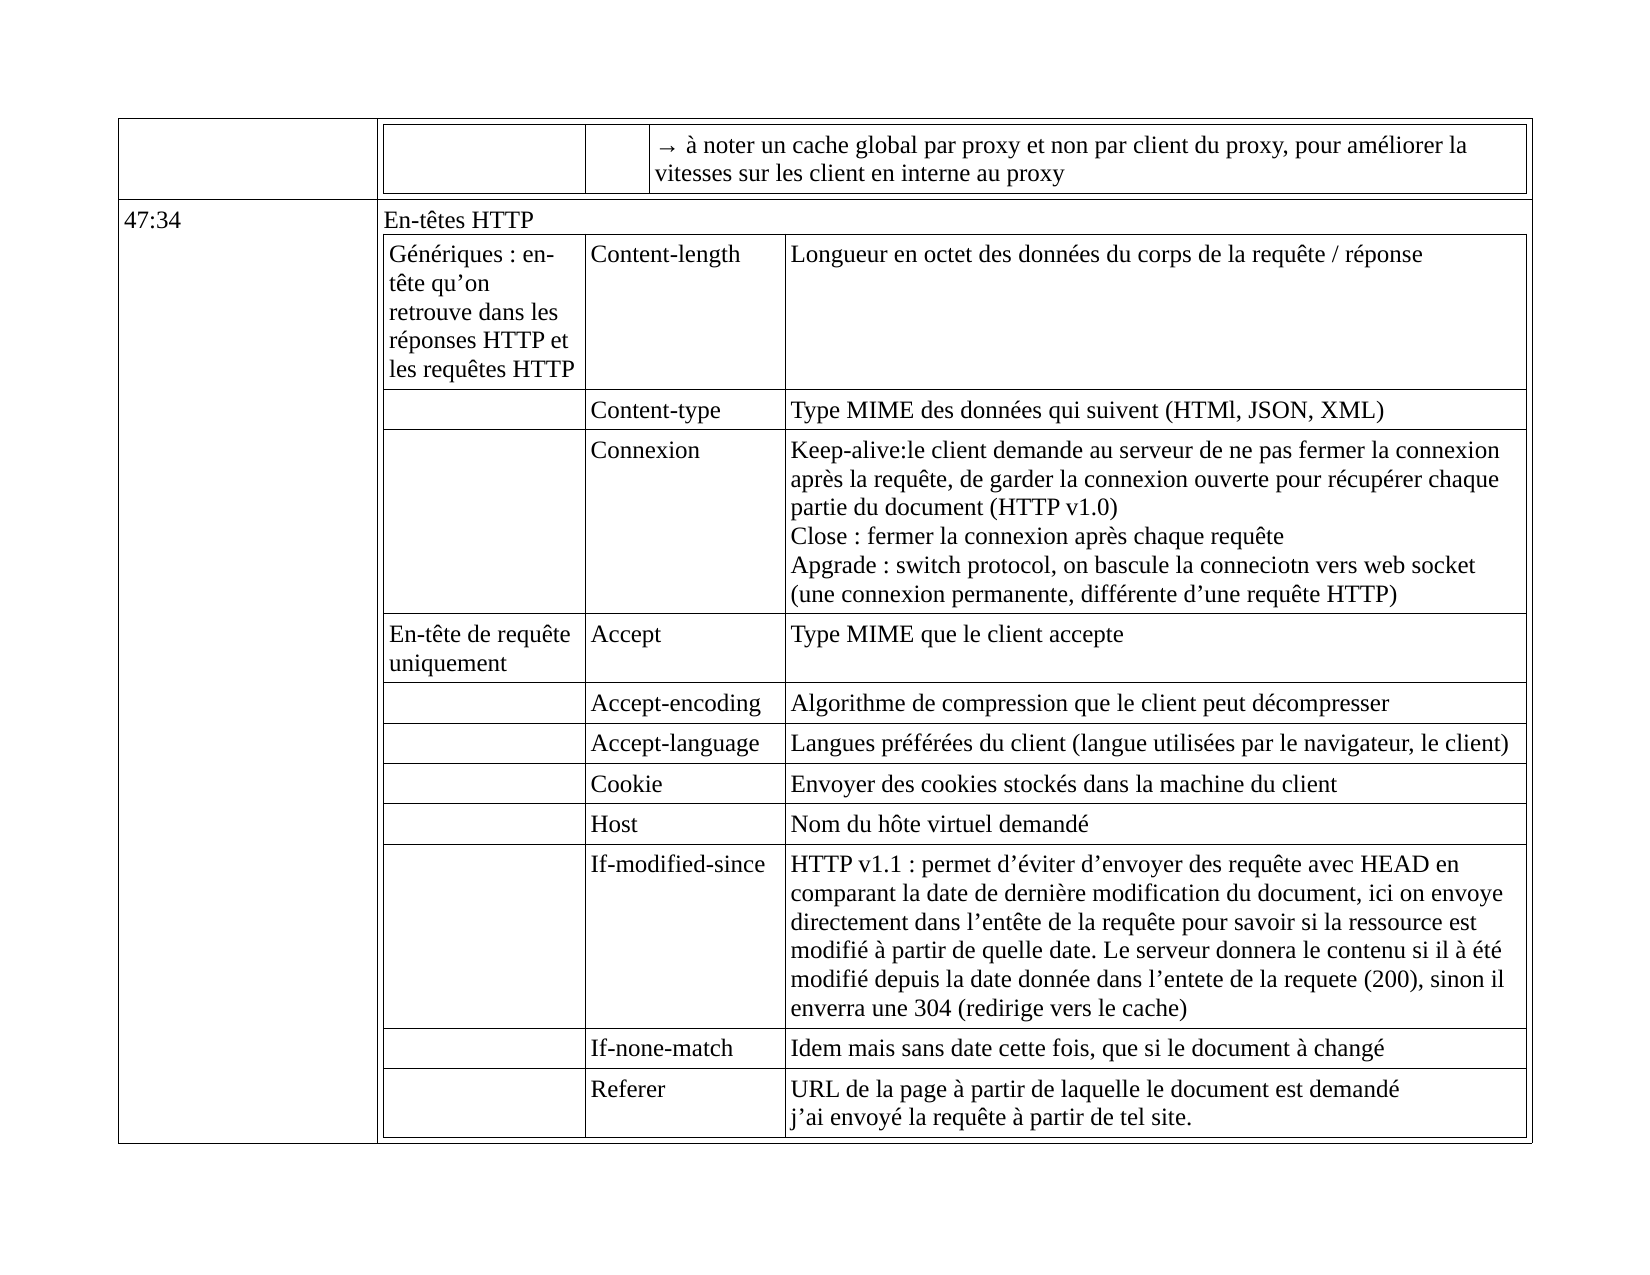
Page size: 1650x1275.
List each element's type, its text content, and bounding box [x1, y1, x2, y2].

table_cell Type MIME des données qui suivent (HTMl, JSON, XML) [786, 390, 1526, 429]
table_cell Langues préférées du client (langue utilisées par le navigateur, le client) [786, 724, 1526, 763]
table_cell Referer [586, 1069, 785, 1137]
table_header Longueur en octet des données du corps de la requête / réponse [786, 235, 1526, 389]
table_cell Connexion [586, 430, 785, 613]
table_cell Accept-encoding [586, 683, 785, 723]
table_cell [384, 1029, 585, 1068]
table_header Content-length [586, 235, 785, 389]
table_cell Cookie [586, 764, 785, 803]
table_cell Idem mais sans date cette fois, que si le document à changé [786, 1029, 1526, 1068]
table_cell Keep-alive:le client demande au serveur de ne pas fermer la connexion après la requête, de garder la connexion ouverte pour récupérer chaque partie du document (HTTP v1.0) Close : fermer la connexion après chaque requête Apgrade : switch protocol, on bascule la conneciotn vers web socket (une connexion permanente, différente d’une requête HTTP) [786, 430, 1526, 613]
table_cell HTTP v1.1 : permet d’éviter d’envoyer des requête avec HEAD en comparant la date de dernière modification du document, ici on envoye directement dans l’entête de la requête pour savoir si la ressource est modifié à partir de quelle date. Le serveur donnera le contenu si il à été modifié depuis la date donnée dans l’entete de la requete (200), sinon il enverra une 304 (redirige vers le cache) [786, 845, 1526, 1028]
table_cell Type MIME que le client accepte [786, 614, 1526, 682]
table_cell Algorithme de compression que le client peut décompresser [786, 683, 1526, 723]
table_cell Envoyer des cookies stockés dans la machine du client [786, 764, 1526, 803]
table_cell [384, 804, 585, 843]
table_cell [384, 1069, 585, 1137]
table_header Génériques : en-tête qu’on retrouve dans les réponses HTTP et les requêtes HTTP [384, 235, 585, 389]
table_cell Host [586, 804, 785, 843]
table_cell 47:34 [119, 200, 377, 1143]
table_cell URL de la page à partir de laquelle le document est demandé j’ai envoyé la requête à partir de tel site. [786, 1069, 1526, 1137]
table_cell En-tête de requête uniquement [384, 614, 585, 682]
table_cell Accept-language [586, 724, 785, 763]
table_cell [384, 430, 585, 613]
table_cell Accept [586, 614, 785, 682]
table_cell [384, 724, 585, 763]
table_cell If-none-match [586, 1029, 785, 1068]
table_cell → à noter un cache global par proxy et non par client du proxy, pour améliorer la vitesses sur les client en interne au proxy [650, 125, 1526, 193]
table_cell Content-type [586, 390, 785, 429]
table_cell If-modified-since [586, 845, 785, 1028]
table_cell En-têtes HTTP [378, 200, 1532, 1143]
table_cell [384, 764, 585, 803]
table_cell Nom du hôte virtuel demandé [786, 804, 1526, 843]
table_cell [586, 125, 649, 193]
table_cell [384, 683, 585, 723]
table_cell [378, 119, 1532, 199]
table_cell [119, 119, 377, 199]
table_cell [384, 125, 585, 193]
table_cell [384, 390, 585, 429]
table_cell [384, 845, 585, 1028]
